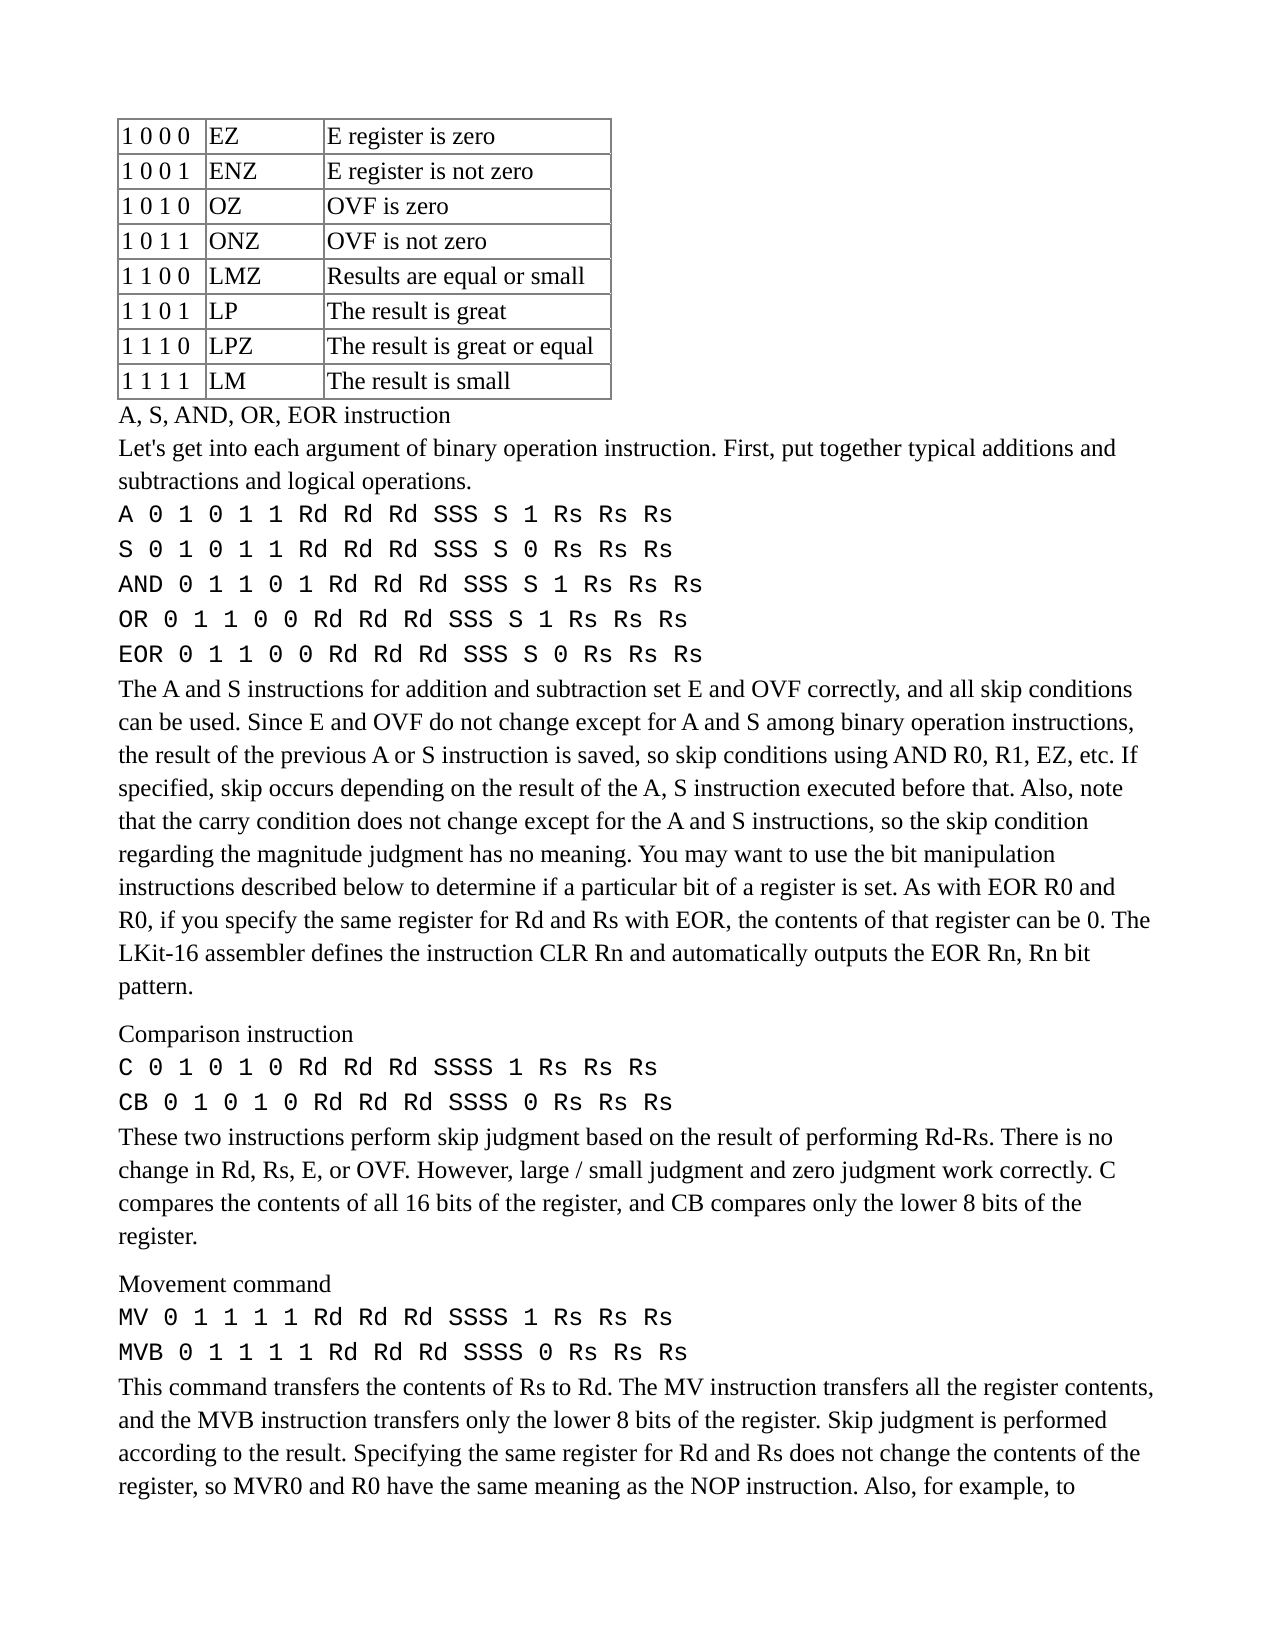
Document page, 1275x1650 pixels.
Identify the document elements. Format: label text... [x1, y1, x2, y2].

table_cell EZ [207, 120, 323, 153]
table_cell Results are equal or small [325, 260, 610, 293]
table_cell E register is not zero [325, 155, 610, 188]
table_cell 1 1 1 1 [119, 365, 205, 398]
table_cell The result is great [325, 295, 610, 328]
table_cell OVF is zero [325, 190, 610, 223]
table_cell The result is great or equal [325, 330, 610, 363]
table_cell OVF is not zero [325, 225, 610, 258]
table_cell 1 1 0 0 [119, 260, 205, 293]
table_cell 1 0 1 0 [119, 190, 205, 223]
table_cell LPZ [207, 330, 323, 363]
text A, S, AND, OR, EOR instruction Let's get into each argument of binary operation instruction. First, put together typical additions and subtractions and logical operations. A 0 1 0 1 1 Rd Rd Rd SSS S 1 Rs Rs Rs S 0 1 0 1 1 Rd Rd Rd SSS S 0 Rs Rs Rs AND 0 1 1 0 1 Rd Rd Rd SSS S 1 Rs Rs Rs OR 0 1 1 0 0 Rd Rd Rd SSS S 1 Rs Rs Rs EOR 0 1 1 0 0 Rd Rd Rd SSS S 0 Rs Rs Rs The A and S instructions for addition and subtraction set E and OVF correctly, and all skip conditions can be used. Since E and OVF do not change except for A and S among binary operation instructions, the result of the previous A or S instruction is saved, so skip conditions using AND R0, R1, EZ, etc. If specified, skip occurs depending on the result of the A, S instruction executed before that. Also, note that the carry condition does not change except for the A and S instructions, so the skip condition regarding the magnitude judgment has no meaning. You may want to use the bit manipulation instructions described below to determine if a particular bit of a register is set. As with EOR R0 and R0, if you specify the same register for Rd and Rs with EOR, the contents of that register can be 0. The LKit-16 assembler defines the instruction CLR Rn and automatically outputs the EOR Rn, Rn bit pattern. [118, 400, 1157, 1000]
text Comparison instruction C 0 1 0 1 0 Rd Rd Rd SSSS 1 Rs Rs Rs CB 0 1 0 1 0 Rd Rd Rd SSSS 0 Rs Rs Rs These two instructions perform skip judgment based on the result of performing Rd-Rs. There is no change in Rd, Rs, E, or OVF. However, large / small judgment and zero judgment work correctly. C compares the contents of all 16 bits of the register, and CB compares only the lower 8 bits of the register. [118, 1019, 1157, 1250]
table_cell OZ [207, 190, 323, 223]
table_cell The result is small [325, 365, 610, 398]
table_cell LP [207, 295, 323, 328]
table_cell 1 1 1 0 [119, 330, 205, 363]
text Movement command MV 0 1 1 1 1 Rd Rd Rd SSSS 1 Rs Rs Rs MVB 0 1 1 1 1 Rd Rd Rd SSSS 0 Rs Rs Rs This command transfers the contents of Rs to Rd. The MV instruction transfers all the register contents, and the MVB instruction transfers only the lower 8 bits of the register. Skip judgment is performed according to the result. Specifying the same register for Rd and Rs does not change the contents of the register, so MVR0 and R0 have the same meaning as the NOP instruction. Also, for example, to [118, 1269, 1157, 1500]
table_cell 1 0 0 1 [119, 155, 205, 188]
table_cell E register is zero [325, 120, 610, 153]
table_cell LM [207, 365, 323, 398]
table_cell ENZ [207, 155, 323, 188]
table_cell ONZ [207, 225, 323, 258]
table_cell 1 0 0 0 [119, 120, 205, 153]
table_cell 1 0 1 1 [119, 225, 205, 258]
table_cell 1 1 0 1 [119, 295, 205, 328]
table_cell LMZ [207, 260, 323, 293]
